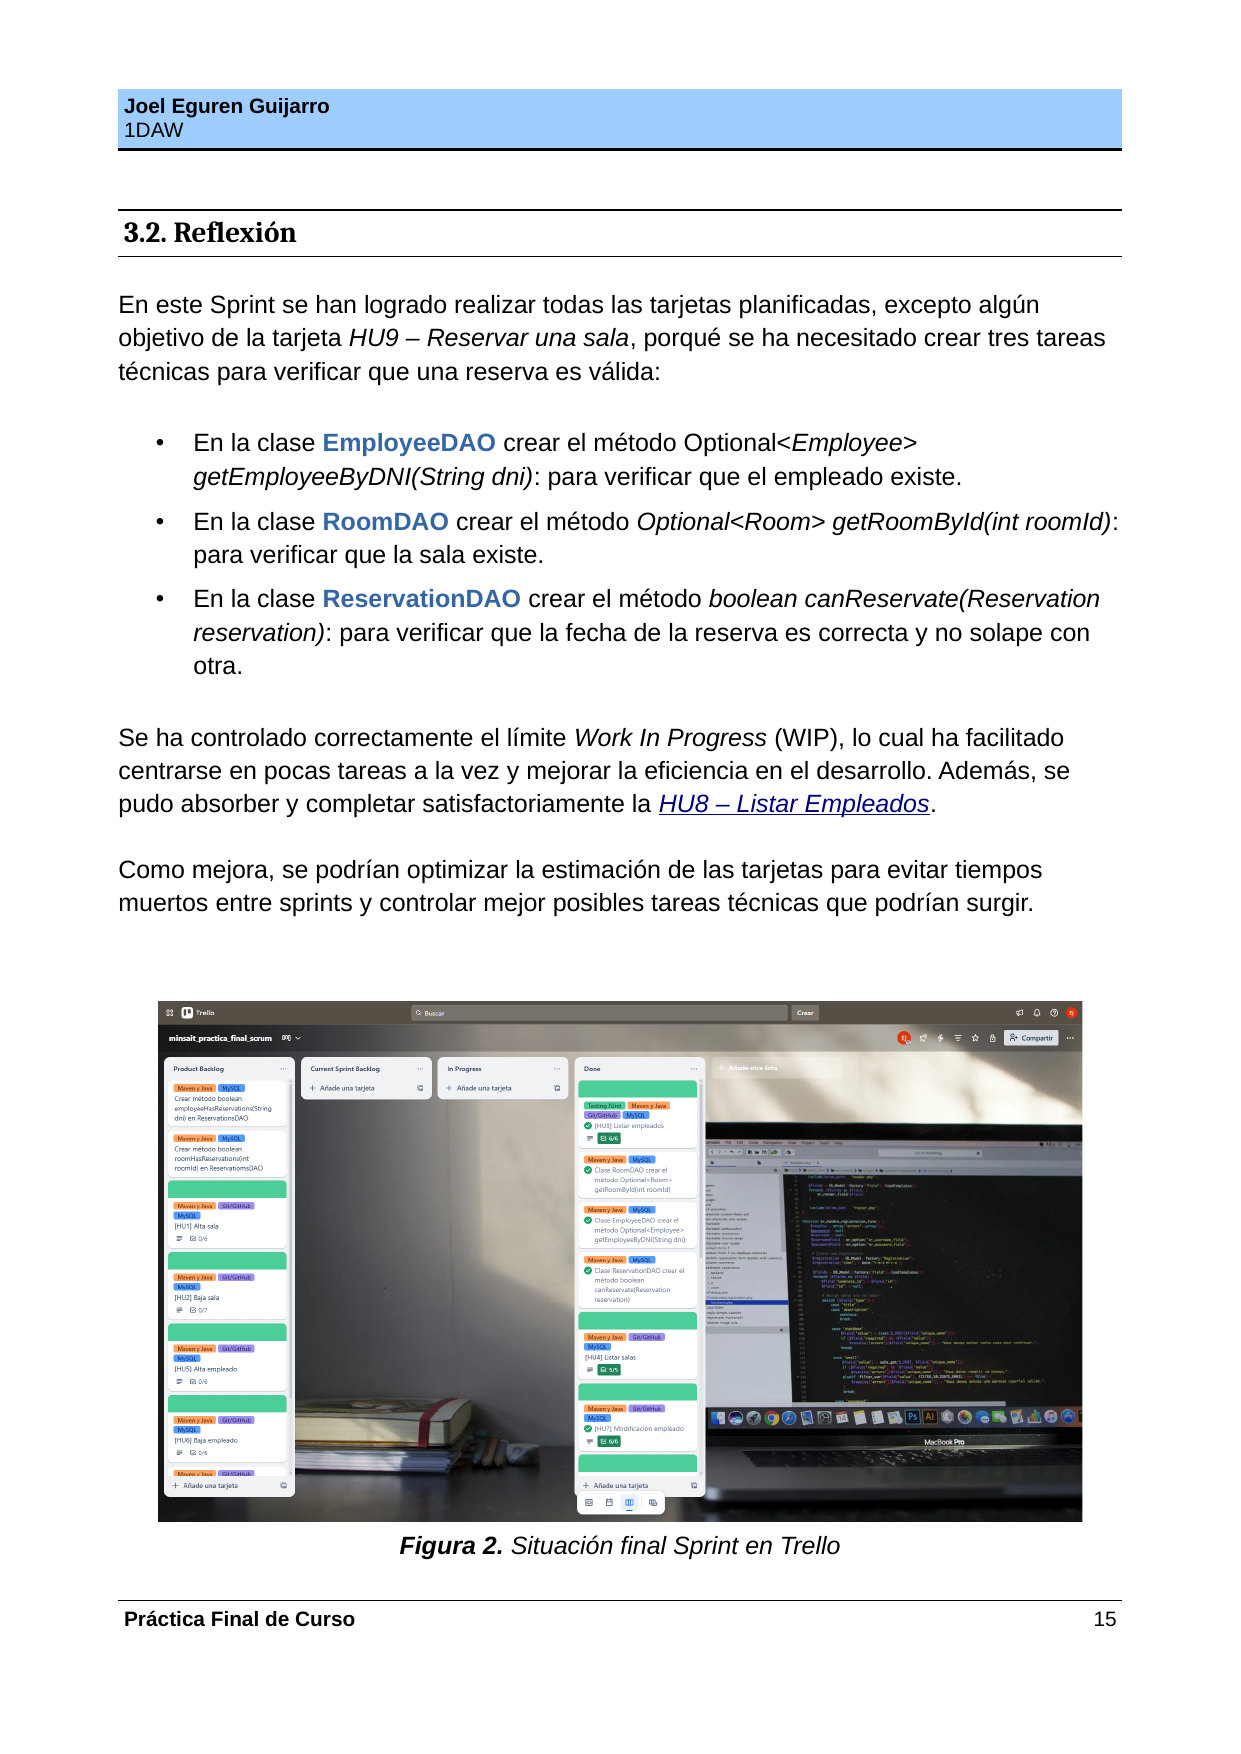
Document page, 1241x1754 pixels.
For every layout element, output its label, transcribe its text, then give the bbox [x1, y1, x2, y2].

text Como mejora, se podrían optimizar la estimación de las tarjetas para evitar tiempos muertos entre sprints y controlar mejor posibles tareas técnicas que podrían surgir. [118, 855, 1122, 916]
list En la clase EmployeeDAO crear el método Optional<Employee> getEmployeeByDNI(String dni): para verificar que el empleado existe. [156, 428, 1122, 490]
text Se ha controlado correctamente el límite Work In Progress (WIP), lo cual ha facilitado centrarse en pocas tareas a la vez y mejorar la eficiencia en el desarrollo. Además, se pudo absorber y completar satisfactoriamente la HU8 – Listar Empleados. [118, 723, 1122, 817]
text En este Sprint se han logrado realizar todas las tarjetas planificadas, excepto algún objetivo de la tarjeta HU9 – Reservar una sala, porqué se ha necesitado crear tres tareas técnicas para verificar que una reserva es válida: [118, 290, 1122, 385]
picture [158, 1001, 1083, 1522]
list En la clase ReservationDAO crear el método boolean canReservate(Reservation reservation): para verificar que la fecha de la reserva es correcta y no solape con otra. [156, 584, 1122, 679]
text Figura 2. Situación final Sprint en Trello [118, 1531, 1122, 1560]
list En la clase RoomDAO crear el método Optional<Room> getRoomById(int roomId): para verificar que la sala existe. [156, 506, 1122, 568]
table_header 3.2. Reflexión [118, 211, 1122, 256]
